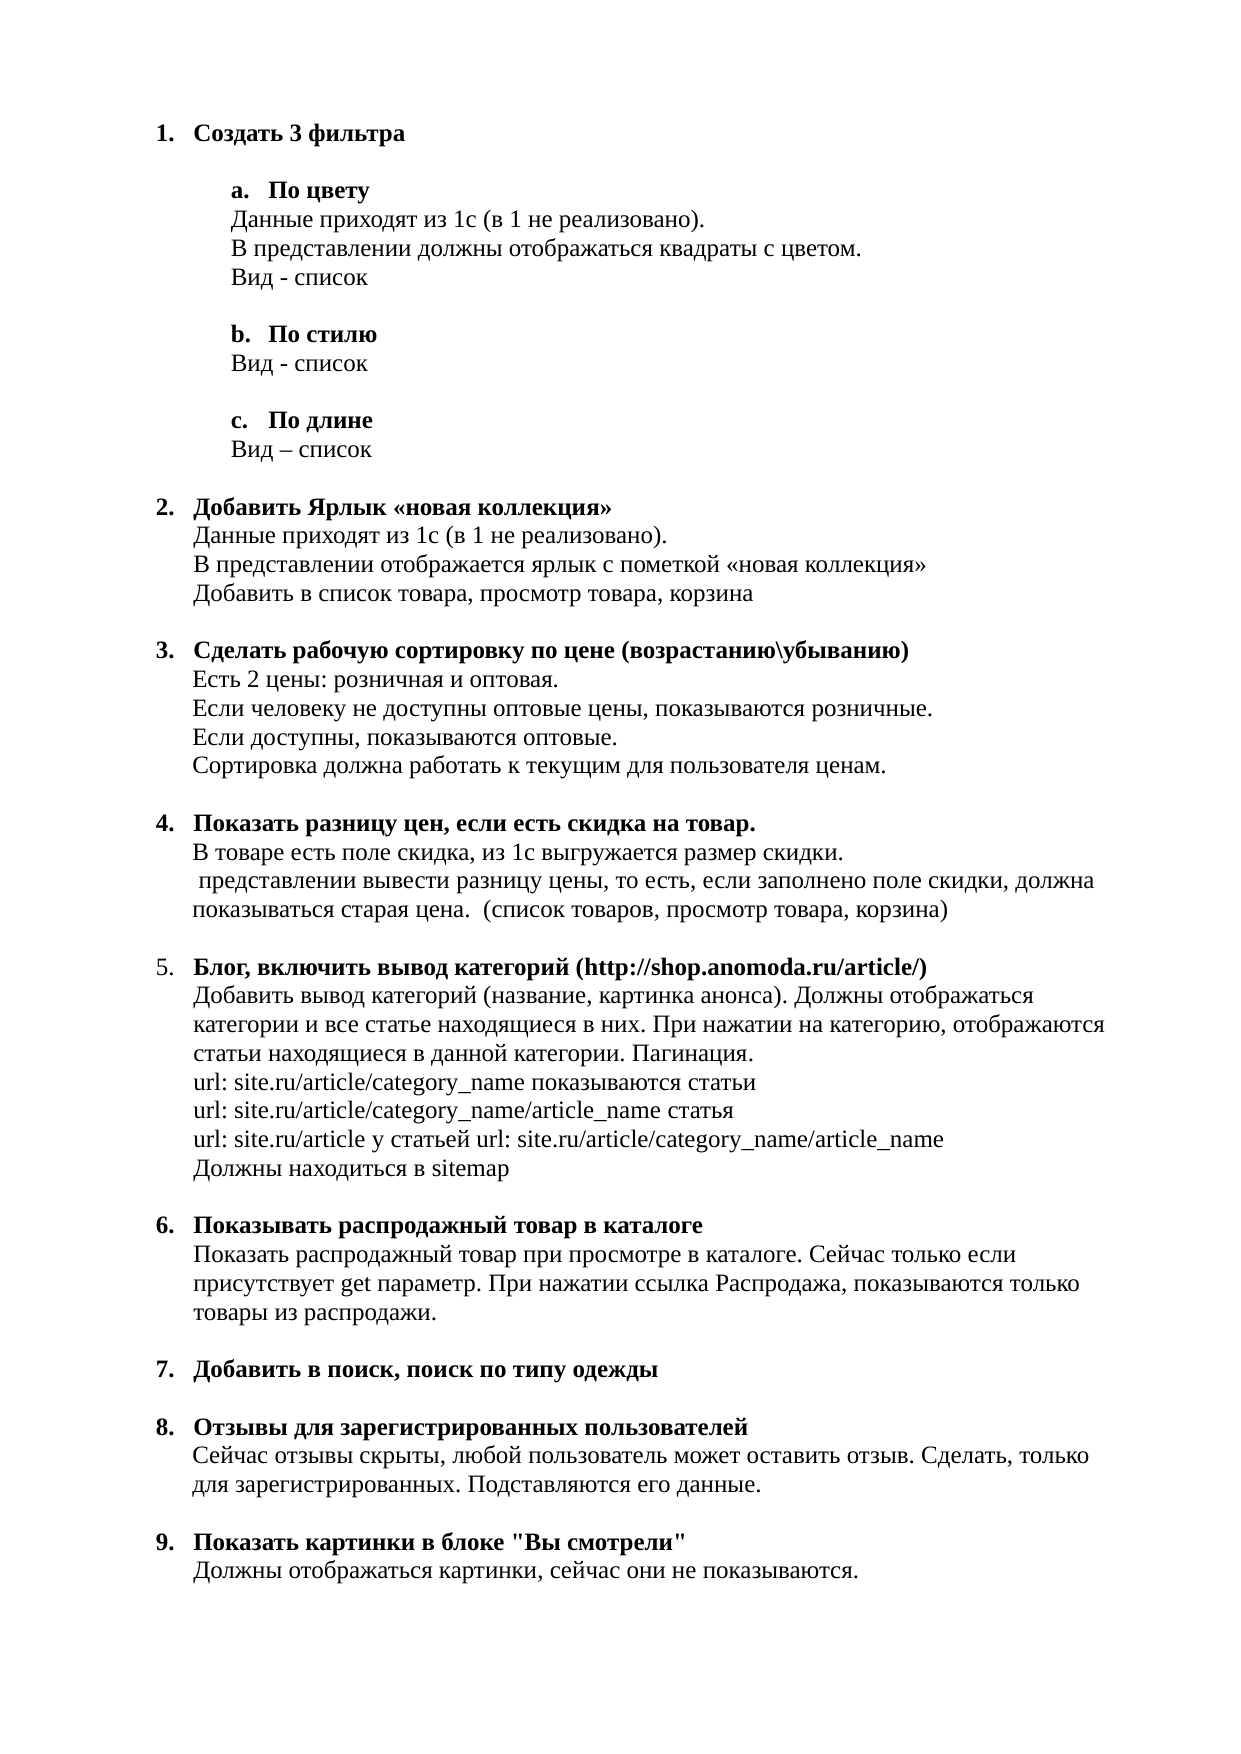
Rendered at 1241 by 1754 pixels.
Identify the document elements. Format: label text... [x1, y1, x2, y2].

list Сделать рабочую сортировку по цене (возрастанию\убыванию) [156, 636, 1122, 664]
text Вид – список [192, 434, 1122, 463]
text Вид - список [193, 348, 1122, 377]
text В представлении должны отображаться квадраты с цветом. [193, 233, 1122, 262]
list По длине [231, 406, 1122, 434]
text В товаре есть поле скидка, из 1с выгружается размер скидки. [118, 837, 1122, 866]
list Показать разницу цен, если есть скидка на товар. [156, 808, 1122, 837]
text Должны отображаться картинки, сейчас они не показываются. [193, 1556, 1122, 1584]
list Блог, включить вывод категорий (http://shop.anomoda.ru/article/) [156, 952, 1122, 981]
text Показать распродажный товар при просмотре в каталоге. Сейчас только если присутствует get параметр. При нажатии ссылка Распродажа, показываются только товары из распродажи. [193, 1239, 1122, 1326]
text Сейчас отзывы скрыты, любой пользователь может оставить отзыв. Сделать, только для зарегистрированных. Подставляются его данные. [192, 1441, 1122, 1498]
list Показать картинки в блоке "Вы смотрели" [156, 1527, 1122, 1556]
list По цвету [231, 176, 1122, 204]
text представлении вывести разницу цены, то есть, если заполнено поле скидки, должна показываться старая цена. (список товаров, просмотр товара, корзина) [192, 866, 1122, 923]
list Создать 3 фильтра [156, 118, 1122, 147]
list По стилю [231, 319, 1122, 348]
text В представлении отображается ярлык с пометкой «новая коллекция» [193, 549, 1122, 578]
text Если доступны, показываются оптовые. [118, 722, 1122, 751]
list Добавить Ярлык «новая коллекция» [156, 492, 1122, 521]
text url: site.ru/article у статьей url: site.ru/article/category_name/article_name [193, 1124, 1122, 1153]
text Вид - список [193, 262, 1122, 291]
text Сортировка должна работать к текущим для пользователя ценам. [118, 751, 1122, 779]
text Данные приходят из 1с (в 1 не реализовано). [193, 204, 1122, 233]
list Добавить в поиск, поиск по типу одежды [156, 1354, 1122, 1383]
text url: site.ru/article/category_name/article_name статья [193, 1096, 1122, 1124]
list Показывать распродажный товар в каталоге [156, 1211, 1122, 1239]
text Данные приходят из 1с (в 1 не реализовано). [193, 521, 1122, 549]
text Должны находиться в sitemap [193, 1153, 1122, 1182]
text Добавить вывод категорий (название, картинка анонса). Должны отображаться категории и все статье находящиеся в них. При нажатии на категорию, отображаются статьи находящиеся в данной категории. Пагинация. [193, 981, 1122, 1067]
list Отзывы для зарегистрированных пользователей [156, 1412, 1122, 1441]
text url: site.ru/article/category_name показываются статьи [193, 1067, 1122, 1096]
text Есть 2 цены: розничная и оптовая. [118, 664, 1122, 693]
text Если человеку не доступны оптовые цены, показываются розничные. [118, 693, 1122, 722]
text Добавить в список товара, просмотр товара, корзина [193, 578, 1122, 607]
